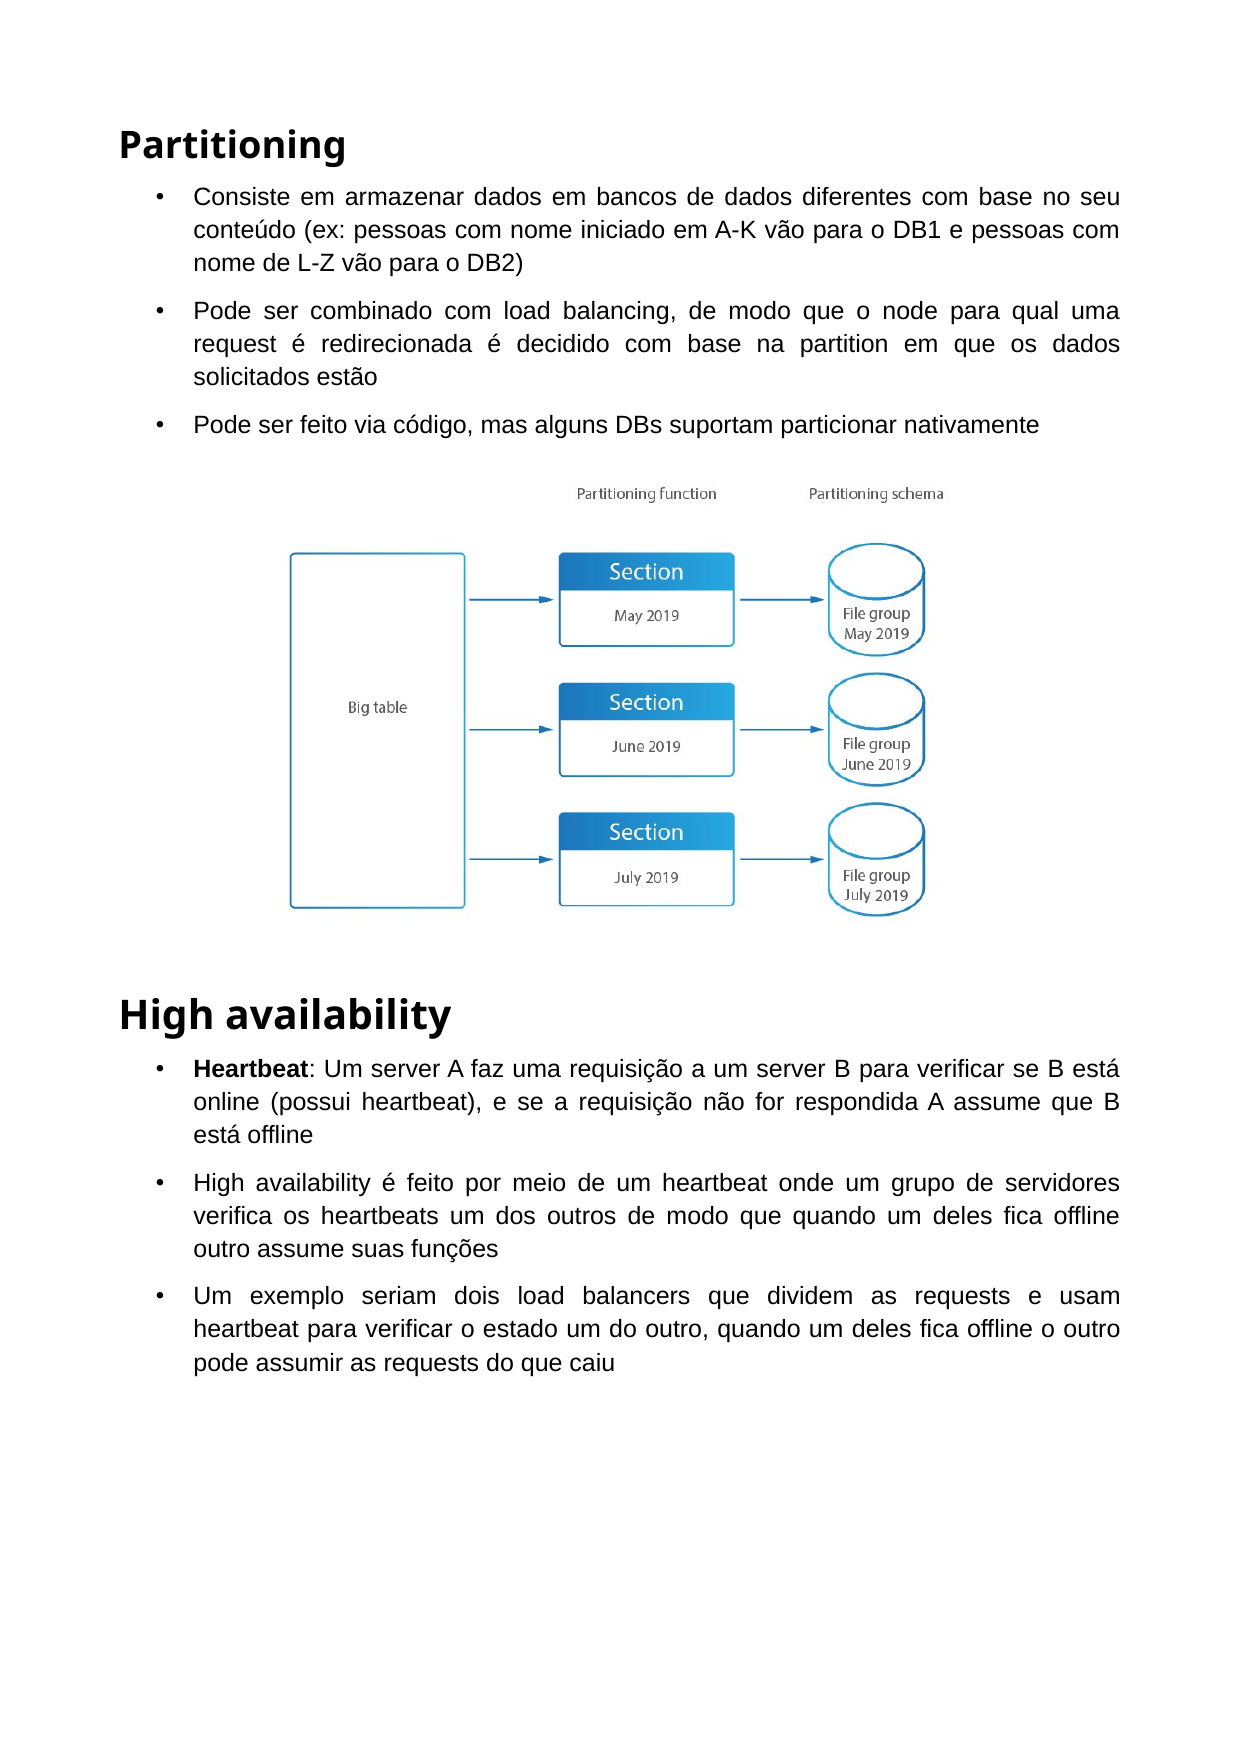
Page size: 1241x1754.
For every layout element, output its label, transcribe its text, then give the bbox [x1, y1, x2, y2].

picture [266, 457, 974, 946]
list High availability é feito por meio de um heartbeat onde um grupo de servidores verifica os heartbeats um dos outros de modo que quando um deles fica offline outro assume suas funções [156, 1168, 1122, 1262]
list Um exemplo seriam dois load balancers que dividem as requests e usam heartbeat para verificar o estado um do outro, quando um deles fica offline o outro pode assumir as requests do que caiu [156, 1281, 1122, 1376]
list Pode ser feito via código, mas alguns DBs suportam particionar nativamente [156, 410, 1122, 439]
list Heartbeat: Um server A faz uma requisição a um server B para verificar se B está online (possui heartbeat), e se a requisição não for respondida A assume que B está offline [156, 1054, 1122, 1149]
list Consiste em armazenar dados em bancos de dados diferentes com base no seu conteúdo (ex: pessoas com nome iniciado em A-K vão para o DB1 e pessoas com nome de L-Z vão para o DB2) [156, 182, 1122, 277]
list Pode ser combinado com load balancing, de modo que o node para qual uma request é redirecionada é decidido com base na partition em que os dados solicitados estão [156, 296, 1122, 391]
subtitle Partitioning [118, 118, 1122, 170]
subtitle High availability [118, 986, 1122, 1041]
